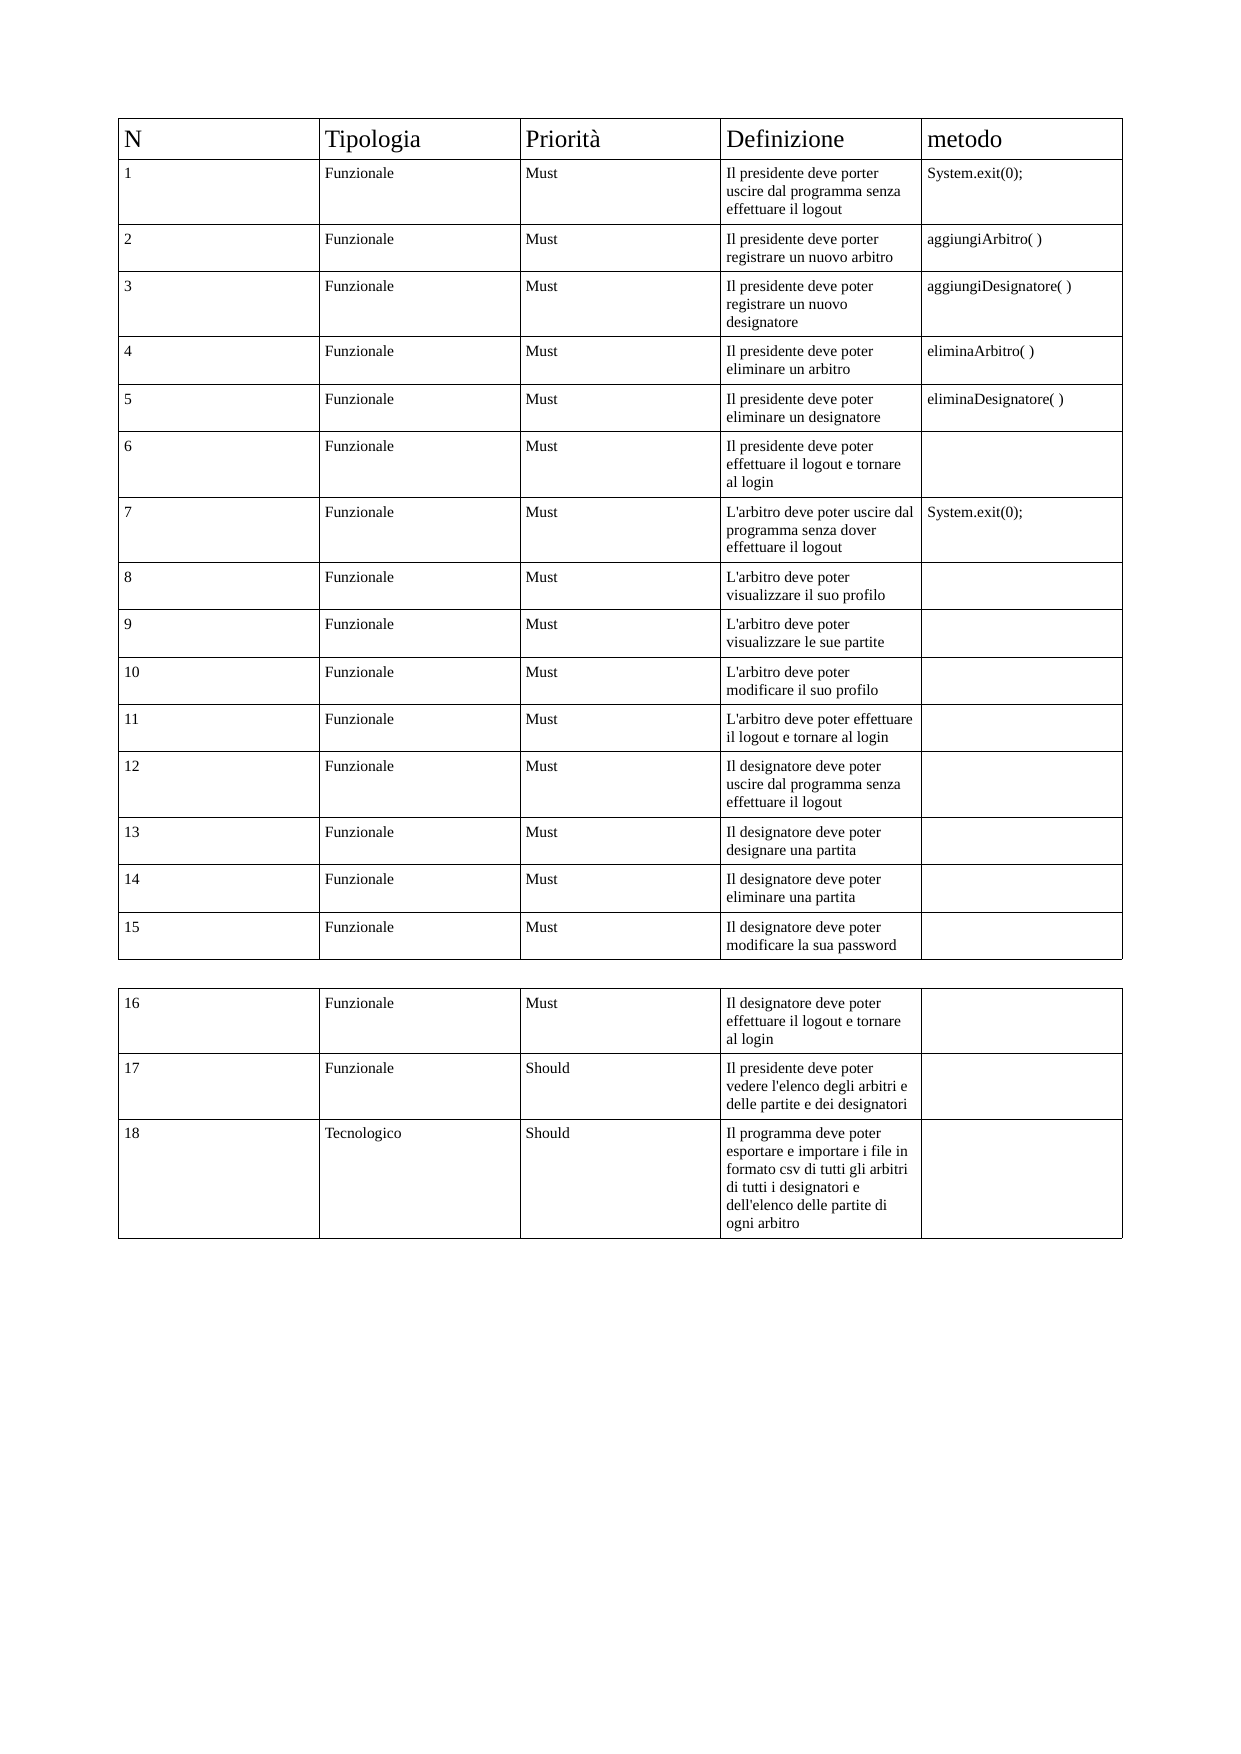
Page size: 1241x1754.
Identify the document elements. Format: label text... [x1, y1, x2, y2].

table_cell [922, 752, 1122, 817]
table_cell Must [521, 610, 720, 657]
table_cell L'arbitro deve poter visualizzare il suo profilo [721, 563, 921, 609]
table_cell L'arbitro deve poter effettuare il logout e tornare al login [721, 705, 921, 751]
table_cell Il presidente deve porter uscire dal programma senza effettuare il logout [721, 160, 921, 224]
table_cell 4 [119, 337, 319, 384]
table_cell System.exit(0); [922, 498, 1122, 562]
table_cell Il presidente deve porter registrare un nuovo arbitro [721, 225, 921, 271]
table_cell Funzionale [320, 225, 520, 271]
table_header Tipologia [320, 119, 520, 158]
table_cell [922, 865, 1122, 912]
table_cell Funzionale [320, 563, 520, 609]
table_cell Must [521, 818, 720, 864]
table_cell 15 [119, 913, 319, 959]
table_cell Must [521, 658, 720, 704]
table_cell [922, 610, 1122, 657]
table_cell 1 [119, 160, 319, 224]
table_cell L'arbitro deve poter uscire dal programma senza dover effettuare il logout [721, 498, 921, 562]
table_header Must [521, 989, 720, 1053]
table_cell Funzionale [320, 658, 520, 704]
table_cell [922, 705, 1122, 751]
table_cell Funzionale [320, 818, 520, 864]
table_cell L'arbitro deve poter modificare il suo profilo [721, 658, 921, 704]
table_header [922, 1054, 1122, 1118]
table_header Priorità [521, 119, 720, 158]
table_cell 12 [119, 752, 319, 817]
table_header metodo [922, 119, 1122, 158]
table_cell Must [521, 337, 720, 384]
table_header Il designatore deve poter effettuare il logout e tornare al login [721, 989, 921, 1053]
table_cell Il presidente deve poter effettuare il logout e tornare al login [721, 432, 921, 497]
table_cell [922, 658, 1122, 704]
table_cell 8 [119, 563, 319, 609]
table_cell eliminaArbitro( ) [922, 337, 1122, 384]
table_cell Il presidente deve poter registrare un nuovo designatore [721, 272, 921, 336]
table_cell Funzionale [320, 865, 520, 912]
table_cell 10 [119, 658, 319, 704]
table_cell 13 [119, 818, 319, 864]
table_cell Must [521, 160, 720, 224]
table_cell Il presidente deve poter eliminare un designatore [721, 385, 921, 431]
table_cell Must [521, 498, 720, 562]
table_cell 3 [119, 272, 319, 336]
table_header [922, 989, 1122, 1053]
table_cell Funzionale [320, 432, 520, 497]
table_cell eliminaDesignatore( ) [922, 385, 1122, 431]
table_cell [922, 432, 1122, 497]
table_header Il presidente deve poter vedere l'elenco degli arbitri e delle partite e dei designatori [721, 1054, 921, 1118]
table_cell Funzionale [320, 610, 520, 657]
table_cell Must [521, 432, 720, 497]
table_cell Il programma deve poter esportare e importare i file in formato csv di tutti gli arbitri di tutti i designatori e dell'elenco delle partite di ogni arbitro [721, 1120, 921, 1238]
table_cell 7 [119, 498, 319, 562]
table_cell Must [521, 913, 720, 959]
table_cell Il designatore deve poter eliminare una partita [721, 865, 921, 912]
table_cell Tecnologico [320, 1120, 520, 1238]
table_header 16 [119, 989, 319, 1053]
table_cell Funzionale [320, 752, 520, 817]
table_cell Must [521, 385, 720, 431]
table_cell Funzionale [320, 705, 520, 751]
table_cell 2 [119, 225, 319, 271]
table_cell Must [521, 563, 720, 609]
table_cell Il designatore deve poter designare una partita [721, 818, 921, 864]
table_cell Must [521, 272, 720, 336]
table_cell Funzionale [320, 913, 520, 959]
table_cell Il designatore deve poter uscire dal programma senza effettuare il logout [721, 752, 921, 817]
table_cell [922, 818, 1122, 864]
table_cell 18 [119, 1120, 319, 1238]
table_cell L'arbitro deve poter visualizzare le sue partite [721, 610, 921, 657]
table_header Funzionale [320, 989, 520, 1053]
table_header N [119, 119, 319, 158]
table_cell [922, 1120, 1122, 1238]
table_header Should [521, 1054, 720, 1118]
table_cell Funzionale [320, 272, 520, 336]
table_cell [922, 913, 1122, 959]
table_cell aggiungiArbitro( ) [922, 225, 1122, 271]
table_cell 5 [119, 385, 319, 431]
table_cell 9 [119, 610, 319, 657]
table_cell [922, 563, 1122, 609]
table_cell Must [521, 225, 720, 271]
table_cell Funzionale [320, 337, 520, 384]
table_cell Il presidente deve poter eliminare un arbitro [721, 337, 921, 384]
table_cell Must [521, 705, 720, 751]
table_cell Funzionale [320, 385, 520, 431]
table_cell Funzionale [320, 498, 520, 562]
table_header Funzionale [320, 1054, 520, 1118]
table_cell Should [521, 1120, 720, 1238]
table_cell 6 [119, 432, 319, 497]
table_cell aggiungiDesignatore( ) [922, 272, 1122, 336]
table_cell 11 [119, 705, 319, 751]
table_cell Funzionale [320, 160, 520, 224]
table_cell Must [521, 865, 720, 912]
table_header Definizione [721, 119, 921, 158]
table_cell System.exit(0); [922, 160, 1122, 224]
table_cell Must [521, 752, 720, 817]
table_header 17 [119, 1054, 319, 1118]
table_cell 14 [119, 865, 319, 912]
table_cell Il designatore deve poter modificare la sua password [721, 913, 921, 959]
